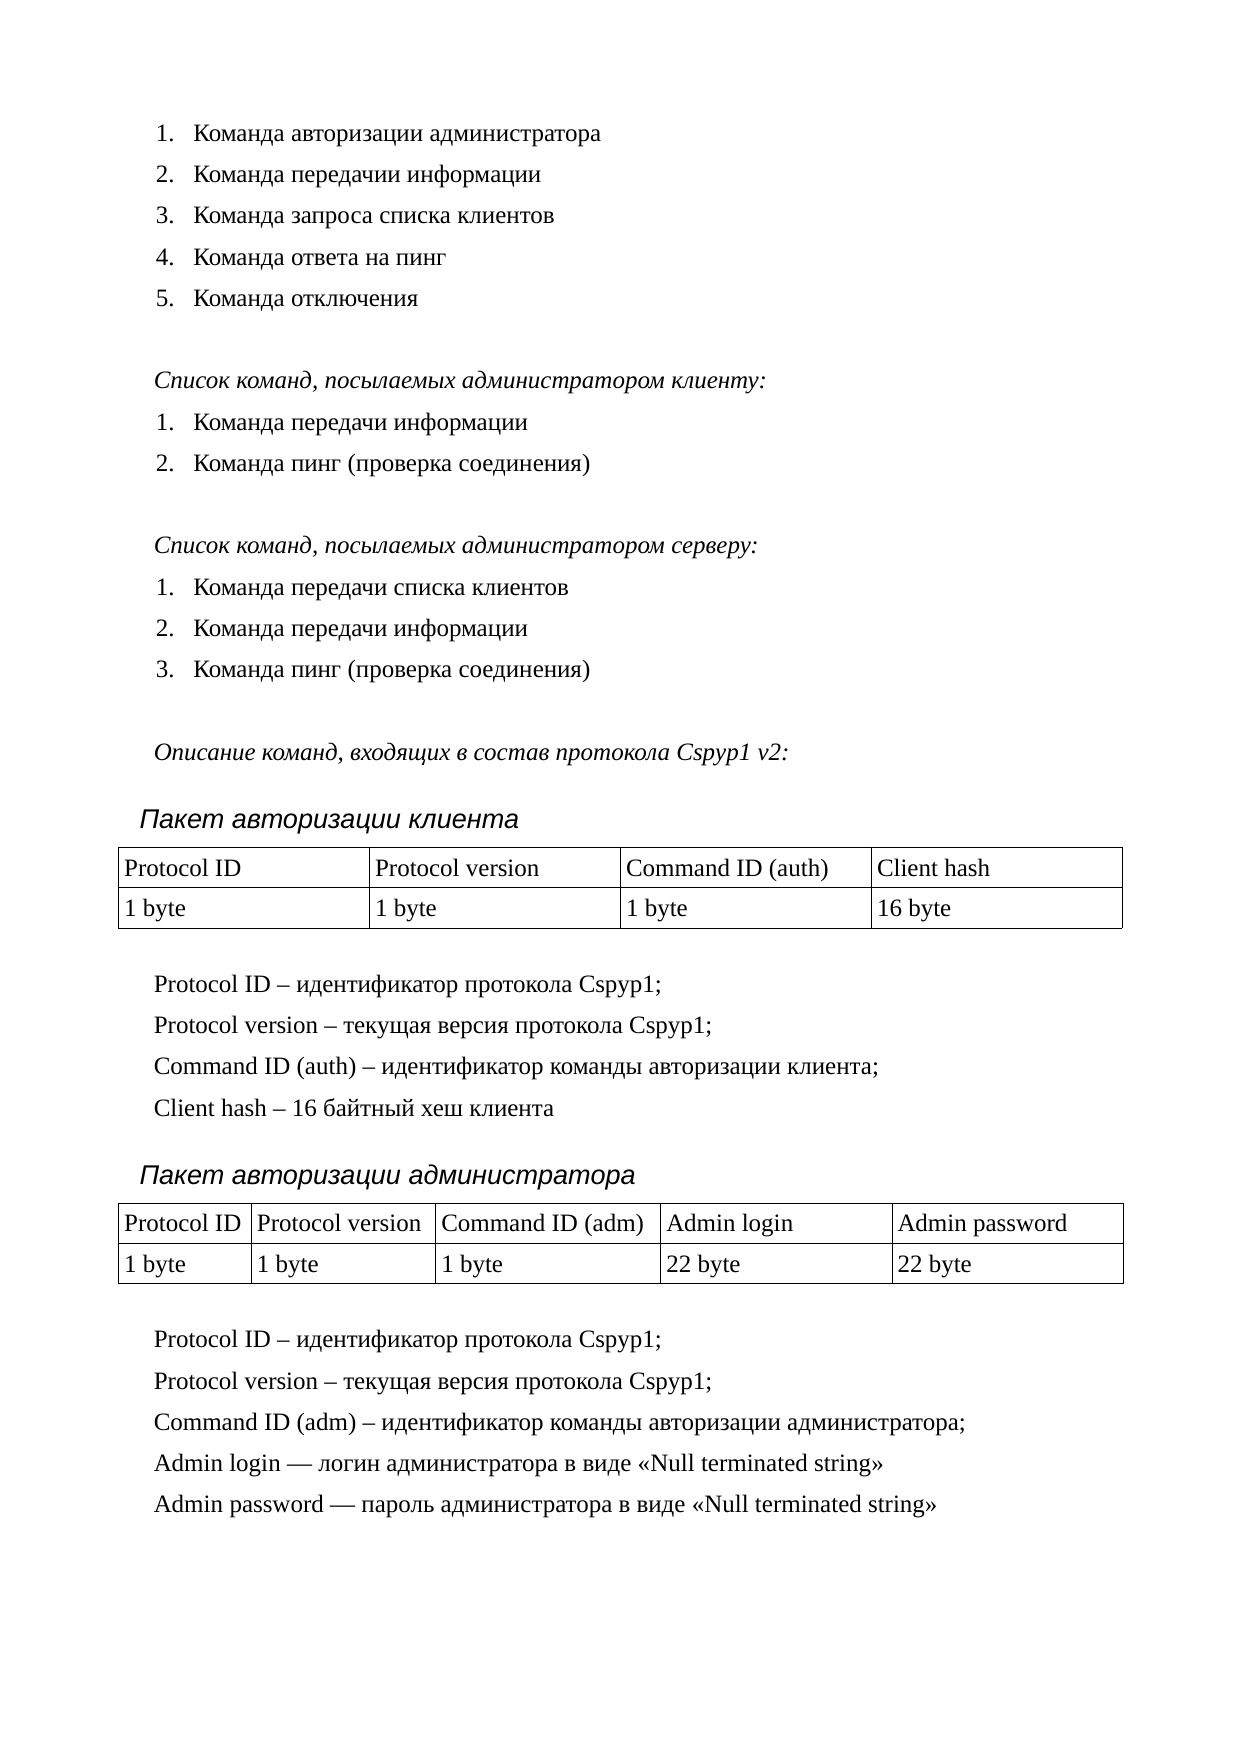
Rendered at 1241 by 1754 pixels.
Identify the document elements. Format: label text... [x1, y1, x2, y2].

list Команда передачи информации [156, 613, 1122, 642]
list Команда передачи информации [156, 407, 1122, 436]
list Команда отключения [156, 283, 1122, 312]
table_header Admin password [893, 1204, 1123, 1243]
text Admin password — пароль администратора в виде «Null terminated string» [118, 1489, 1122, 1518]
text Admin login — логин администратора в виде «Null terminated string» [118, 1448, 1122, 1477]
text Command ID (adm) – идентификатор команды авторизации администратора; [118, 1407, 1122, 1436]
table_header Client hash [872, 848, 1122, 887]
text Command ID (auth) – идентификатор команды авторизации клиента; [118, 1051, 1122, 1080]
table_cell 1 byte [436, 1244, 660, 1283]
text Описание команд, входящих в состав протокола Cspyp1 v2: [118, 737, 1122, 766]
text Список команд, посылаемых администратором клиенту: [118, 366, 1122, 394]
text Protocol version – текущая версия протокола Cspyp1; [118, 1366, 1122, 1394]
table_header Admin login [661, 1204, 892, 1243]
list Команда передачи списка клиентов [156, 572, 1122, 601]
text Protocol version – текущая версия протокола Cspyp1; [118, 1010, 1122, 1039]
table_cell 1 byte [119, 888, 369, 927]
table_cell 1 byte [370, 888, 620, 927]
list Команда авторизации администратора [156, 118, 1122, 147]
table_cell 22 byte [893, 1244, 1123, 1283]
list Команда передачии информации [156, 159, 1122, 188]
subtitle Пакет авторизации администратора [139, 1159, 1122, 1190]
text Список команд, посылаемых администратором серверу: [118, 531, 1122, 559]
subtitle Пакет авторизации клиента [139, 803, 1122, 834]
table_cell 22 byte [661, 1244, 892, 1283]
text Client hash – 16 байтный хеш клиента [118, 1093, 1122, 1121]
list Команда пинг (проверка соединения) [156, 448, 1122, 477]
table_cell 1 byte [252, 1244, 435, 1283]
table_cell 16 byte [872, 888, 1122, 927]
text Protocol ID – идентификатор протокола Cspyp1; [118, 969, 1122, 998]
list Команда пинг (проверка соединения) [156, 654, 1122, 683]
table_header Command ID (auth) [621, 848, 871, 887]
table_header Protocol ID [119, 1204, 251, 1243]
table_cell 1 byte [119, 1244, 251, 1283]
list Команда запроса списка клиентов [156, 201, 1122, 229]
list Команда ответа на пинг [156, 242, 1122, 271]
table_header Protocol ID [119, 848, 369, 887]
text Protocol ID – идентификатор протокола Cspyp1; [118, 1324, 1122, 1353]
table_header Command ID (adm) [436, 1204, 660, 1243]
table_cell 1 byte [621, 888, 871, 927]
table_header Protocol version [252, 1204, 435, 1243]
table_header Protocol version [370, 848, 620, 887]
